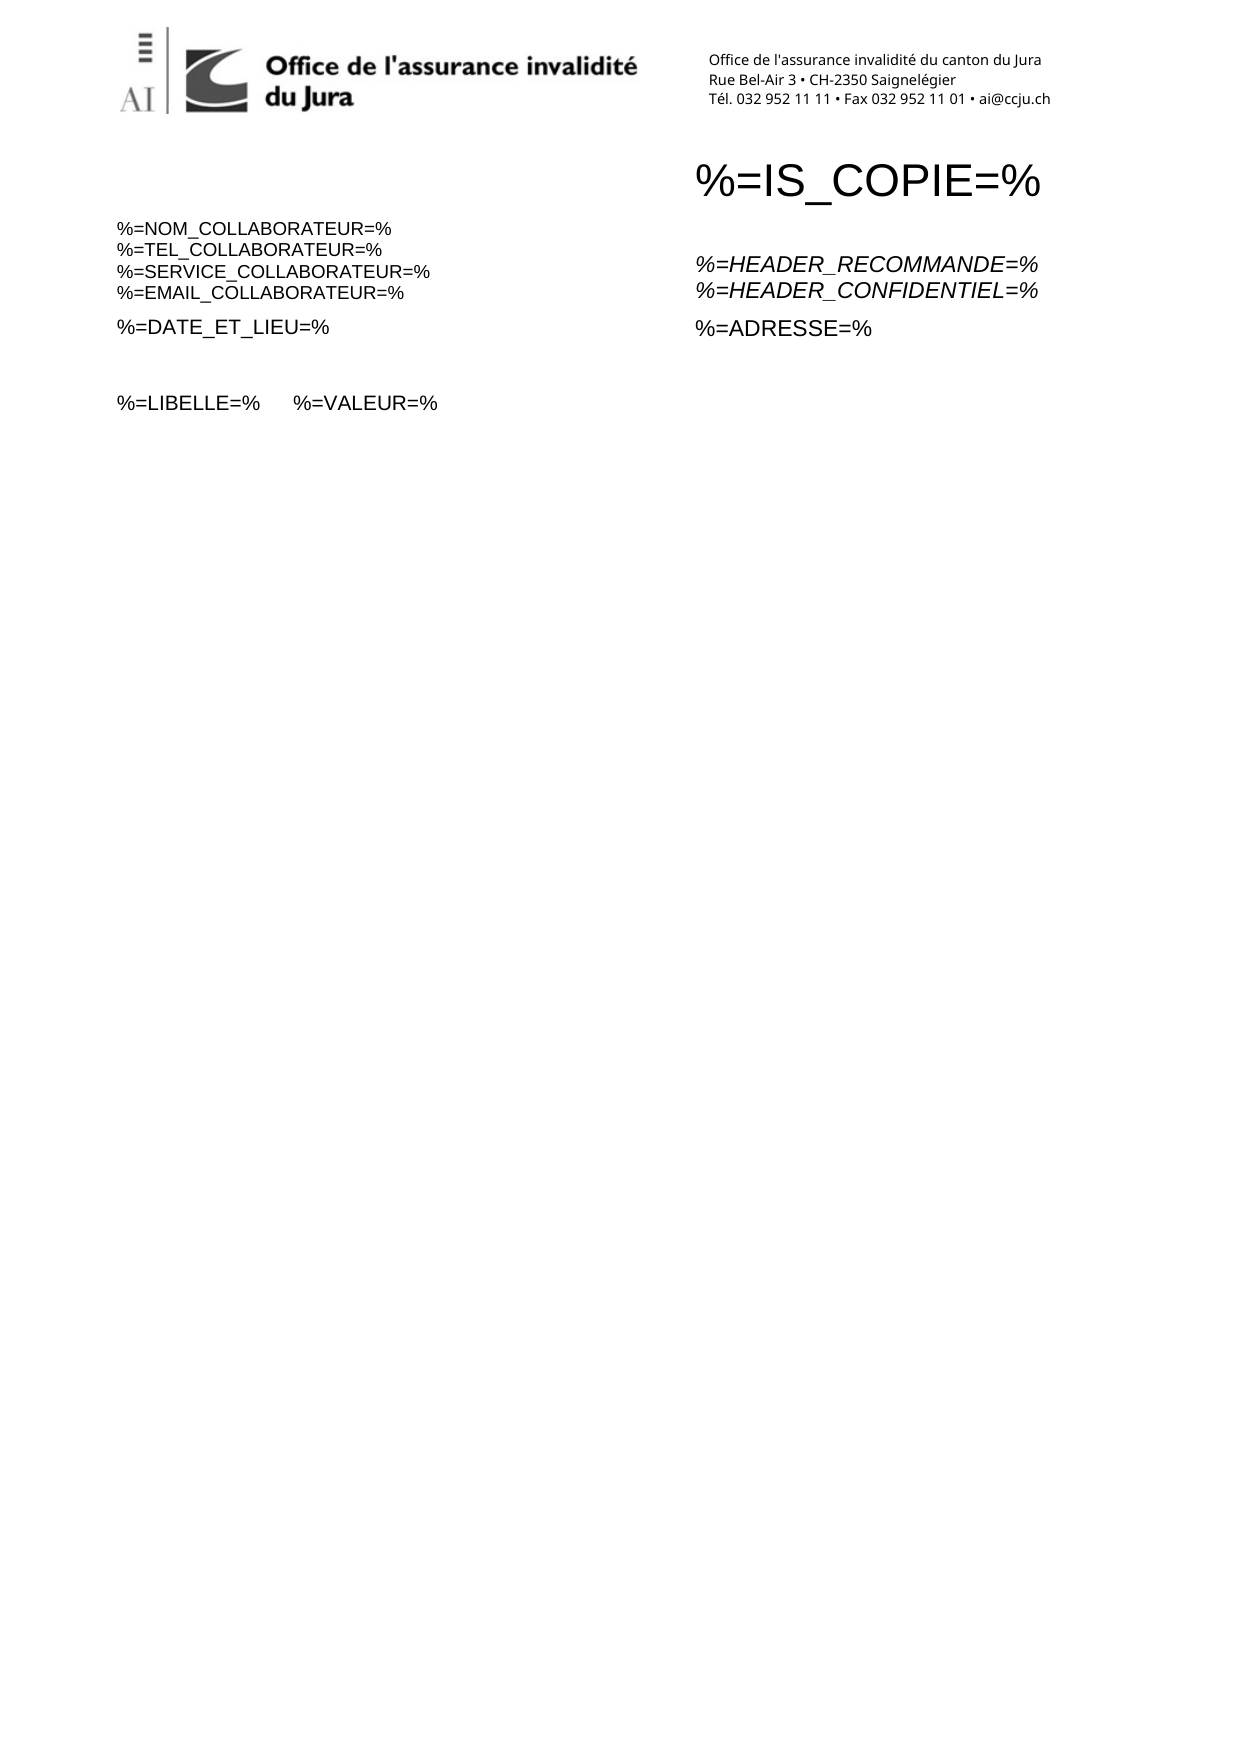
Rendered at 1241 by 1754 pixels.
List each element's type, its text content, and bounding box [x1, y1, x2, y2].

text Office de l'assurance invalidité du canton du Jura [645, 49, 1122, 69]
table_cell %=VALEUR=% [294, 385, 689, 420]
table_cell %=NOM_COLLABORATEUR=% %=TEL_COLLABORATEUR=% %=SERVICE_COLLABORATEUR=% %=EMAIL_COLLABORATEUR=% [118, 212, 689, 309]
picture [120, 27, 645, 114]
table_cell %=ADRESSE=% [689, 309, 1122, 453]
table_cell %=HEADER_RECOMMANDE=% %=HEADER_CONFIDENTIEL=% [689, 212, 1122, 309]
text Rue Bel-Air 3 • CH-2350 Saignelégier [645, 69, 1122, 89]
table_header %=IS_COPIE=% [689, 148, 1122, 212]
table_cell %=DATE_ET_LIEU=% [118, 309, 689, 345]
table_header [118, 148, 689, 212]
text Tél. 032 952 11 11 • Fax 032 952 11 01 • ai@ccju.ch [645, 89, 1122, 109]
table_cell [118, 420, 294, 453]
table_cell [118, 345, 294, 385]
table_cell %=LIBELLE=% [118, 385, 294, 420]
table_cell [294, 420, 689, 453]
table_cell [294, 345, 689, 385]
